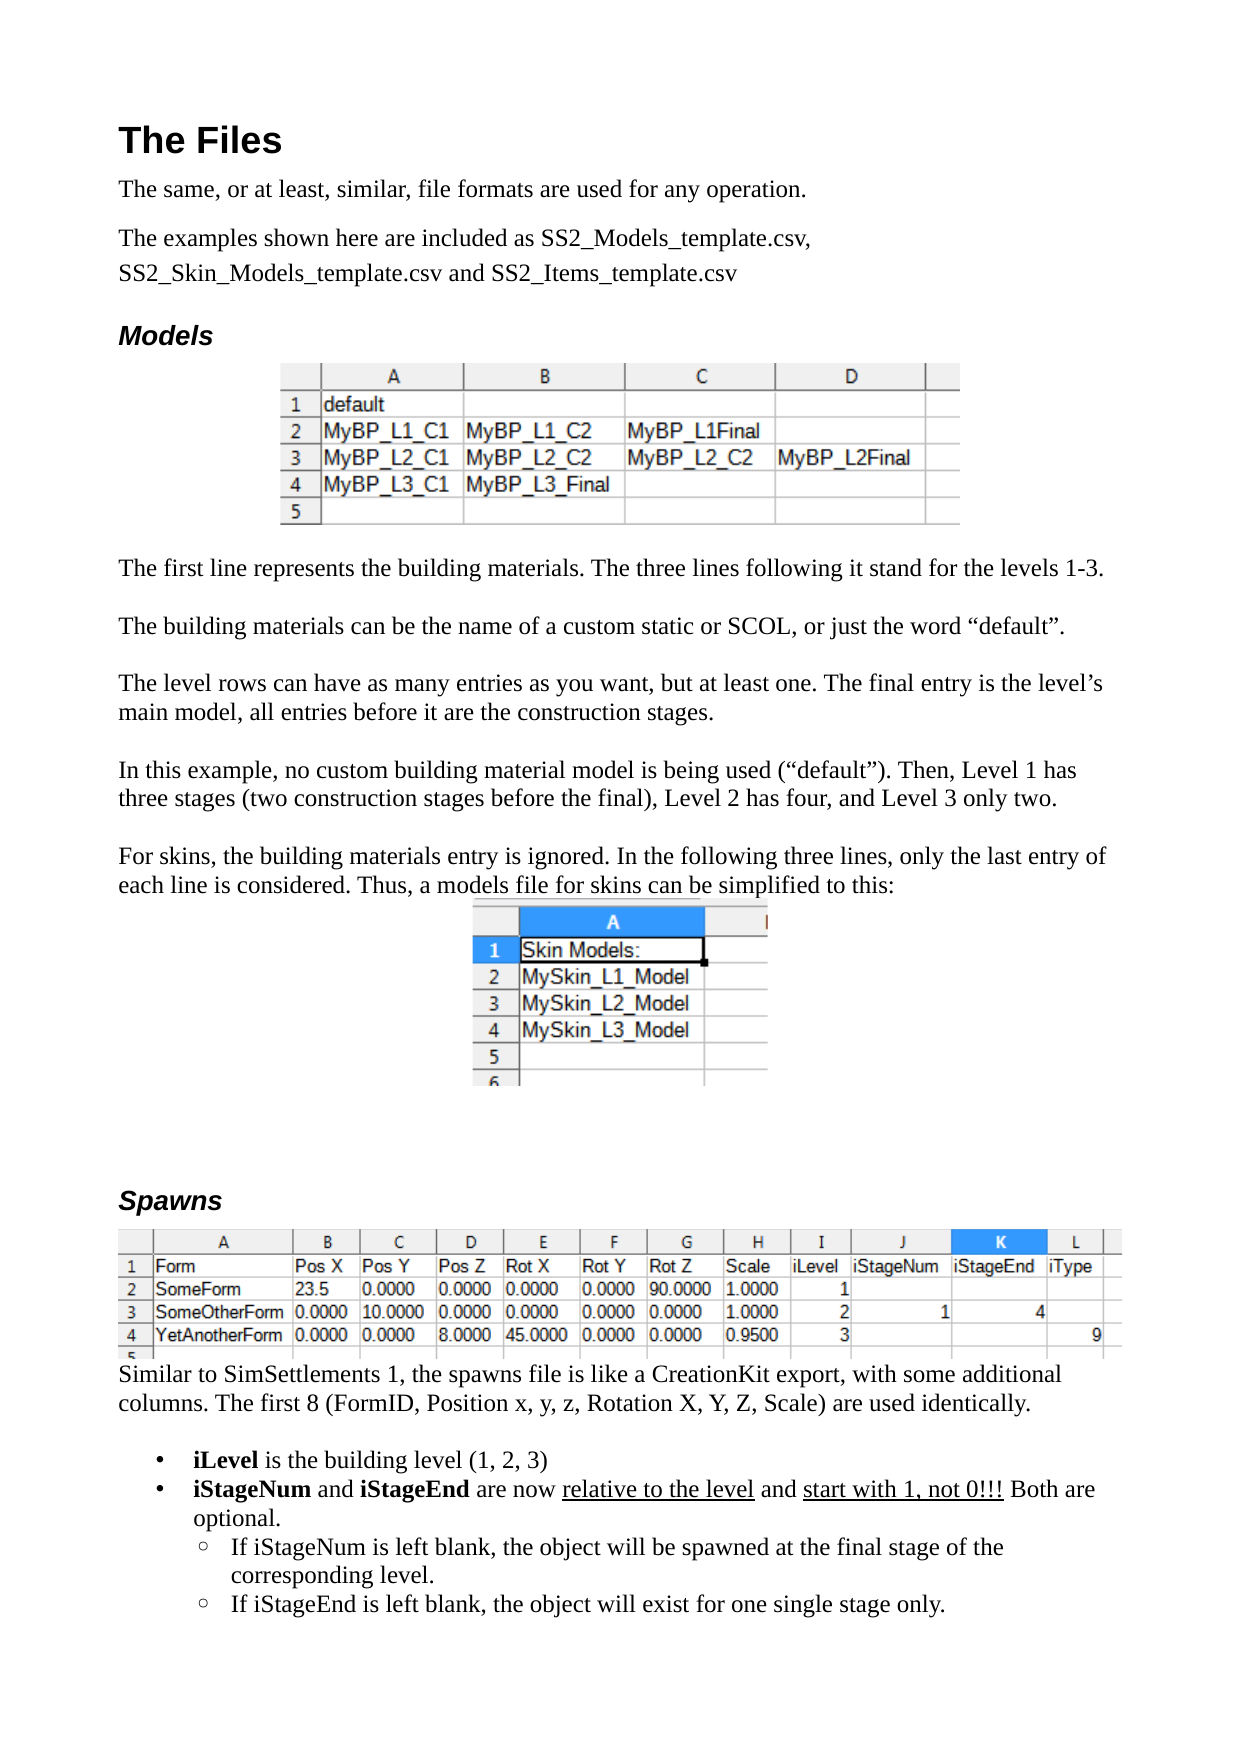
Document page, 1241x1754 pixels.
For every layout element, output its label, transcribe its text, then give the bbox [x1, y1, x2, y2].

text In this example, no custom building material model is being used (“default”). Then, Level 1 has three stages (two construction stages before the final), Level 2 has four, and Level 3 only two. [118, 755, 1122, 812]
text For skins, the building materials entry is ignored. In the following three lines, only the last entry of each line is considered. Thus, a models file for skins can be simplified to this: [118, 841, 1122, 898]
subtitle Spawns [118, 1185, 1122, 1217]
picture [280, 363, 960, 525]
picture [118, 1229, 1123, 1359]
text The building materials can be the name of a custom static or SCOL, or just the word “default”. [118, 611, 1122, 640]
list If iStageEnd is left blank, the object will exist for one single stage only. [193, 1589, 1122, 1618]
list If iStageNum is left blank, the object will be spawned at the final stage of the corresponding level. [193, 1532, 1122, 1589]
text Similar to SimSettlements 1, the spawns file is like a CreationKit export, with some additional columns. The first 8 (FormID, Position x, y, z, Rotation X, Y, Z, Scale) are used identically. [118, 1359, 1122, 1417]
subtitle Models [118, 319, 1122, 351]
text The examples shown here are included as SS2_Models_template.csv, SS2_Skin_Models_template.csv and SS2_Items_template.csv [118, 223, 1122, 287]
picture [472, 898, 768, 1086]
subtitle The Files [118, 118, 1122, 162]
list iStageNum and iStageEnd are now relative to the level and start with 1, not 0!!! Both are optional. [156, 1474, 1122, 1532]
text The level rows can have as many entries as you want, but at least one. The final entry is the level’s main model, all entries before it are the construction stages. [118, 668, 1122, 726]
text The same, or at least, similar, file formats are used for any operation. [118, 174, 1122, 203]
list iLevel is the building level (1, 2, 3) [156, 1445, 1122, 1474]
text The first line represents the building materials. The three lines following it stand for the levels 1-3. [118, 553, 1122, 582]
